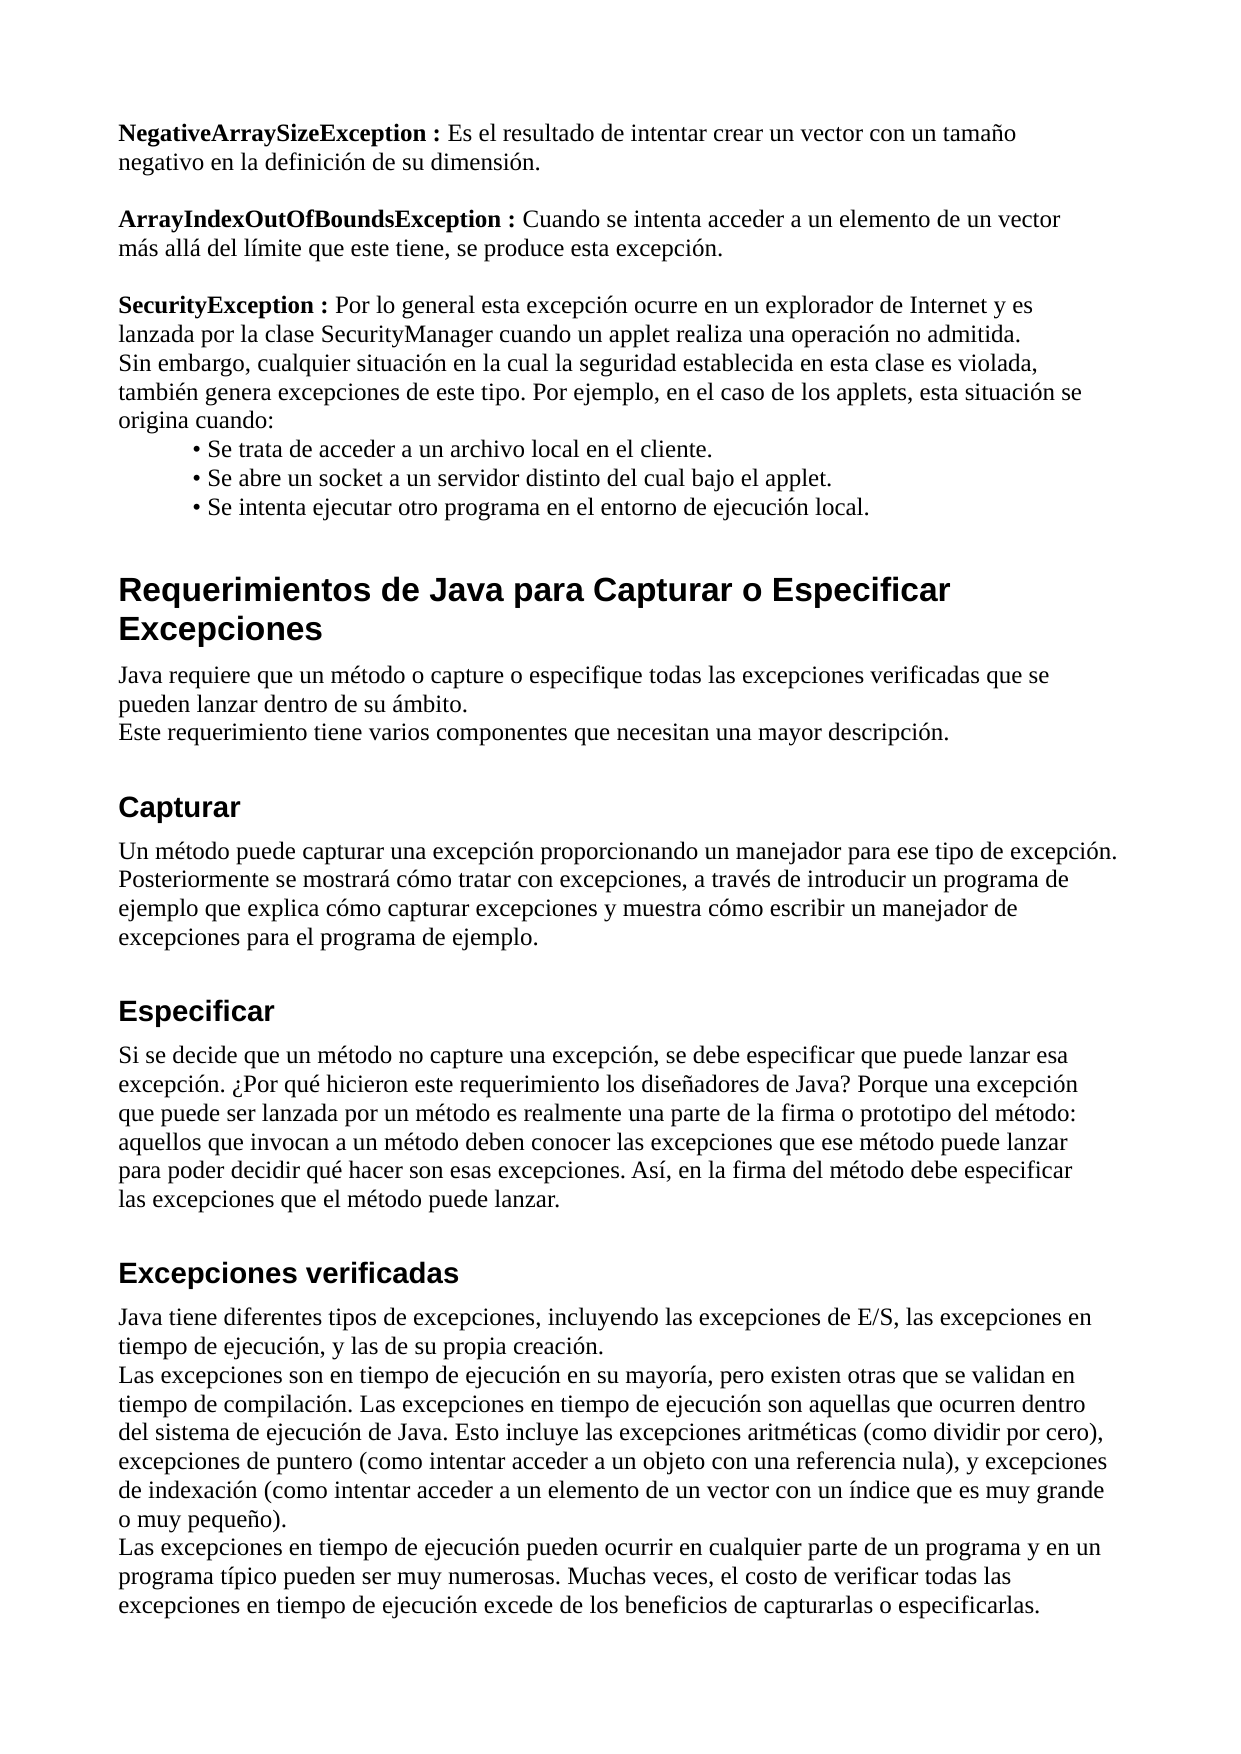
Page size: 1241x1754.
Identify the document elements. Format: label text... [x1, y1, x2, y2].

text para poder decidir qué hacer son esas excepciones. Así, en la firma del método debe especificar [118, 1155, 1122, 1184]
text Sin embargo, cualquier situación en la cual la seguridad establecida en esta clase es violada, también genera excepciones de este tipo. Por ejemplo, en el caso de los applets, esta situación se origina cuando: [118, 348, 1122, 434]
text Java tiene diferentes tipos de excepciones, incluyendo las excepciones de E/S, las excepciones en [118, 1302, 1122, 1331]
text tiempo de compilación. Las excepciones en tiempo de ejecución son aquellas que ocurren dentro del sistema de ejecución de Java. Esto incluye las excepciones aritméticas (como dividir por cero), [118, 1389, 1122, 1446]
text excepción. ¿Por qué hicieron este requerimiento los diseñadores de Java? Porque una excepción [118, 1069, 1122, 1098]
text • Se intenta ejecutar otro programa en el entorno de ejecución local. [118, 492, 1122, 521]
subtitle Requerimientos de Java para Capturar o Especificar Excepciones [118, 570, 1122, 647]
text Java requiere que un método o capture o especifique todas las excepciones verificadas que se pueden lanzar dentro de su ámbito. [118, 660, 1122, 717]
text aquellos que invocan a un método deben conocer las excepciones que ese método puede lanzar [118, 1127, 1122, 1155]
text Este requerimiento tiene varios componentes que necesitan una mayor descripción. [118, 717, 1122, 746]
text NegativeArraySizeException : Es el resultado de intentar crear un vector con un tamaño [118, 118, 1122, 147]
text programa típico pueden ser muy numerosas. Muchas veces, el costo de verificar todas las excepciones en tiempo de ejecución excede de los beneficios de capturarlas o especificarlas. [118, 1561, 1122, 1619]
text negativo en la definición de su dimensión. [118, 147, 1122, 176]
text Las excepciones son en tiempo de ejecución en su mayoría, pero existen otras que se validan en [118, 1360, 1122, 1389]
text excepciones de puntero (como intentar acceder a un objeto con una referencia nula), y excepciones de indexación (como intentar acceder a un elemento de un vector con un índice que es muy grande o muy pequeño). [118, 1446, 1122, 1532]
text • Se abre un socket a un servidor distinto del cual bajo el applet. [118, 463, 1122, 492]
text Las excepciones en tiempo de ejecución pueden ocurrir en cualquier parte de un programa y en un [118, 1532, 1122, 1561]
text lanzada por la clase SecurityManager cuando un applet realiza una operación no admitida. [118, 319, 1122, 348]
text SecurityException : Por lo general esta excepción ocurre en un explorador de Internet y es [118, 291, 1122, 319]
text • Se trata de acceder a un archivo local en el cliente. [118, 434, 1122, 463]
text Un método puede capturar una excepción proporcionando un manejador para ese tipo de excepción. Posteriormente se mostrará cómo tratar con excepciones, a través de introducir un programa de ejemplo que explica cómo capturar excepciones y muestra cómo escribir un manejador de excepciones para el programa de ejemplo. [118, 836, 1122, 951]
text Si se decide que un método no capture una excepción, se debe especificar que puede lanzar esa [118, 1040, 1122, 1069]
subtitle Excepciones verificadas [118, 1256, 1122, 1290]
subtitle Especificar [118, 994, 1122, 1028]
text las excepciones que el método puede lanzar. [118, 1184, 1122, 1213]
text más allá del límite que este tiene, se produce esta excepción. [118, 233, 1122, 262]
text que puede ser lanzada por un método es realmente una parte de la firma o prototipo del método: [118, 1098, 1122, 1127]
subtitle Capturar [118, 789, 1122, 823]
text tiempo de ejecución, y las de su propia creación. [118, 1331, 1122, 1360]
text ArrayIndexOutOfBoundsException : Cuando se intenta acceder a un elemento de un vector [118, 204, 1122, 233]
